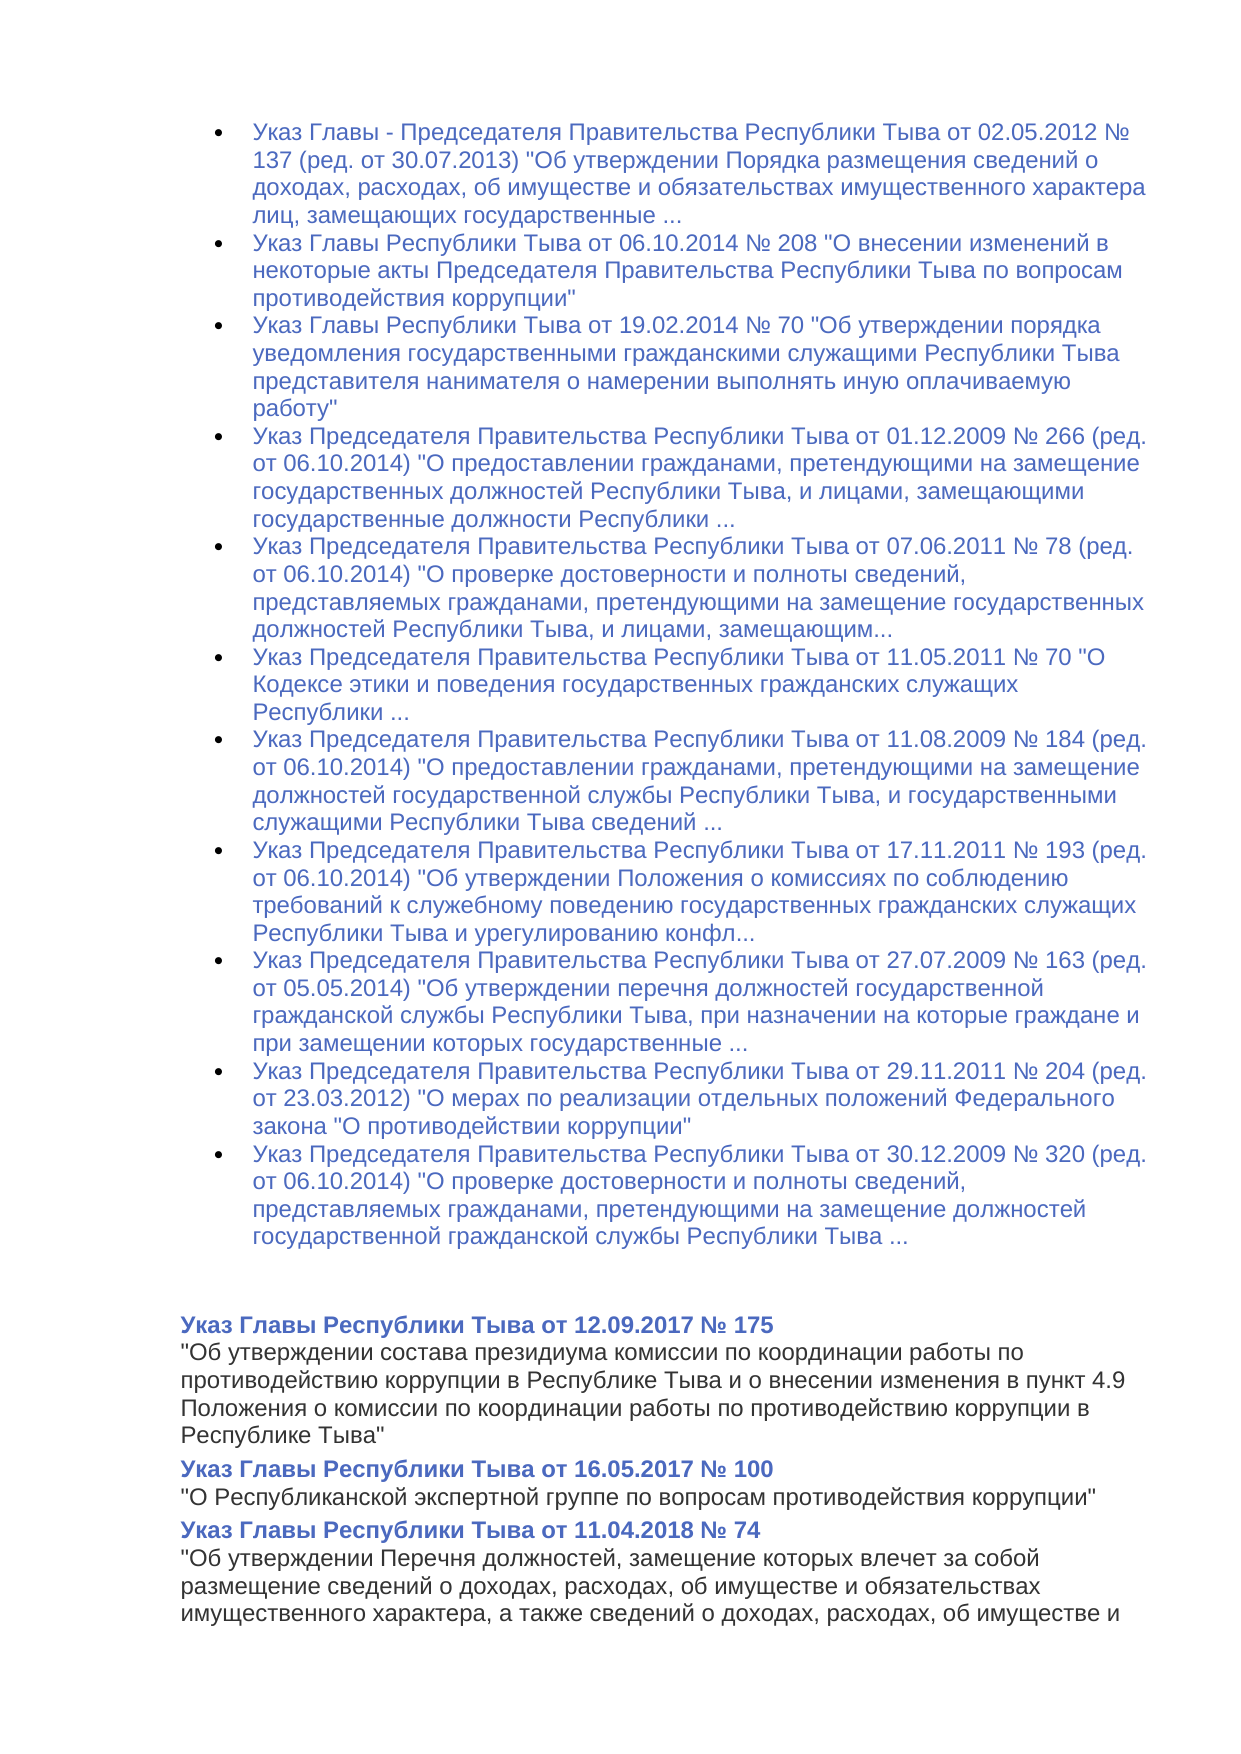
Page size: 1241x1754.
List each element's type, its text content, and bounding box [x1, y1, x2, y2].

list Указ Председателя Правительства Республики Тыва от 11.05.2011 № 70 "О Кодексе этики и поведения государственных гражданских служащих Республики ... [215, 643, 1152, 725]
list Указ Главы Республики Тыва от 19.02.2014 № 70 "Об утверждении порядка уведомления государственными гражданскими служащими Республики Тыва представителя нанимателя о намерении выполнять иную оплачиваемую работу" [215, 311, 1152, 422]
list Указ Председателя Правительства Республики Тыва от 30.12.2009 № 320 (ред. от 06.10.2014) "О проверке достоверности и полноты сведений, представляемых гражданами, претендующими на замещение должностей государственной гражданской службы Республики Тыва ... [215, 1139, 1152, 1250]
list Указ Председателя Правительства Республики Тыва от 29.11.2011 № 204 (ред. от 23.03.2012) "О мерах по реализации отдельных положений Федерального закона "О противодействии коррупции" [215, 1057, 1152, 1139]
list Указ Главы Республики Тыва от 06.10.2014 № 208 "О внесении изменений в некоторые акты Председателя Правительства Республики Тыва по вопросам противодействия коррупции" [215, 228, 1152, 311]
table_header Указ Главы Республики Тыва от 12.09.2017 № 175 "Об утверждении состава президиума комиссии по координации работы по противодействию коррупции в Республике Тыва и о внесении изменения в пункт 4.9 Положения о комиссии по координации работы по противодействию коррупции в Республике Тыва" [177, 1308, 1152, 1452]
list Указ Председателя Правительства Республики Тыва от 01.12.2009 № 266 (ред. от 06.10.2014) "О предоставлении гражданами, претендующими на замещение государственных должностей Республики Тыва, и лицами, замещающими государственные должности Республики ... [215, 422, 1152, 532]
list Указ Председателя Правительства Республики Тыва от 07.06.2011 № 78 (ред. от 06.10.2014) "О проверке достоверности и полноты сведений, представляемых гражданами, претендующими на замещение государственных должностей Республики Тыва, и лицами, замещающим... [215, 532, 1152, 643]
table_cell Указ Главы Республики Тыва от 11.04.2018 № 74 "Об утверждении Перечня должностей, замещение которых влечет за собой размещение сведений о доходах, расходах, об имуществе и обязательствах имущественного характера, а также сведений о доходах, расходах, об имуществе и [177, 1513, 1152, 1630]
table_cell Указ Главы Республики Тыва от 16.05.2017 № 100 "О Республиканской экспертной группе по вопросам противодействия коррупции" [177, 1452, 1152, 1513]
list Указ Председателя Правительства Республики Тыва от 17.11.2011 № 193 (ред. от 06.10.2014) "Об утверждении Положения о комиссиях по соблюдению требований к служебному поведению государственных гражданских служащих Республики Тыва и урегулированию конфл... [215, 836, 1152, 946]
list Указ Председателя Правительства Республики Тыва от 27.07.2009 № 163 (ред. от 05.05.2014) "Об утверждении перечня должностей государственной гражданской службы Республики Тыва, при назначении на которые граждане и при замещении которых государственные ... [215, 946, 1152, 1057]
list Указ Главы - Председателя Правительства Республики Тыва от 02.05.2012 № 137 (ред. от 30.07.2013) "Об утверждении Порядка размещения сведений о доходах, расходах, об имуществе и обязательствах имущественного характера лиц, замещающих государственные ... [215, 118, 1152, 228]
list Указ Председателя Правительства Республики Тыва от 11.08.2009 № 184 (ред. от 06.10.2014) "О предоставлении гражданами, претендующими на замещение должностей государственной службы Республики Тыва, и государственными служащими Республики Тыва сведений ... [215, 725, 1152, 836]
